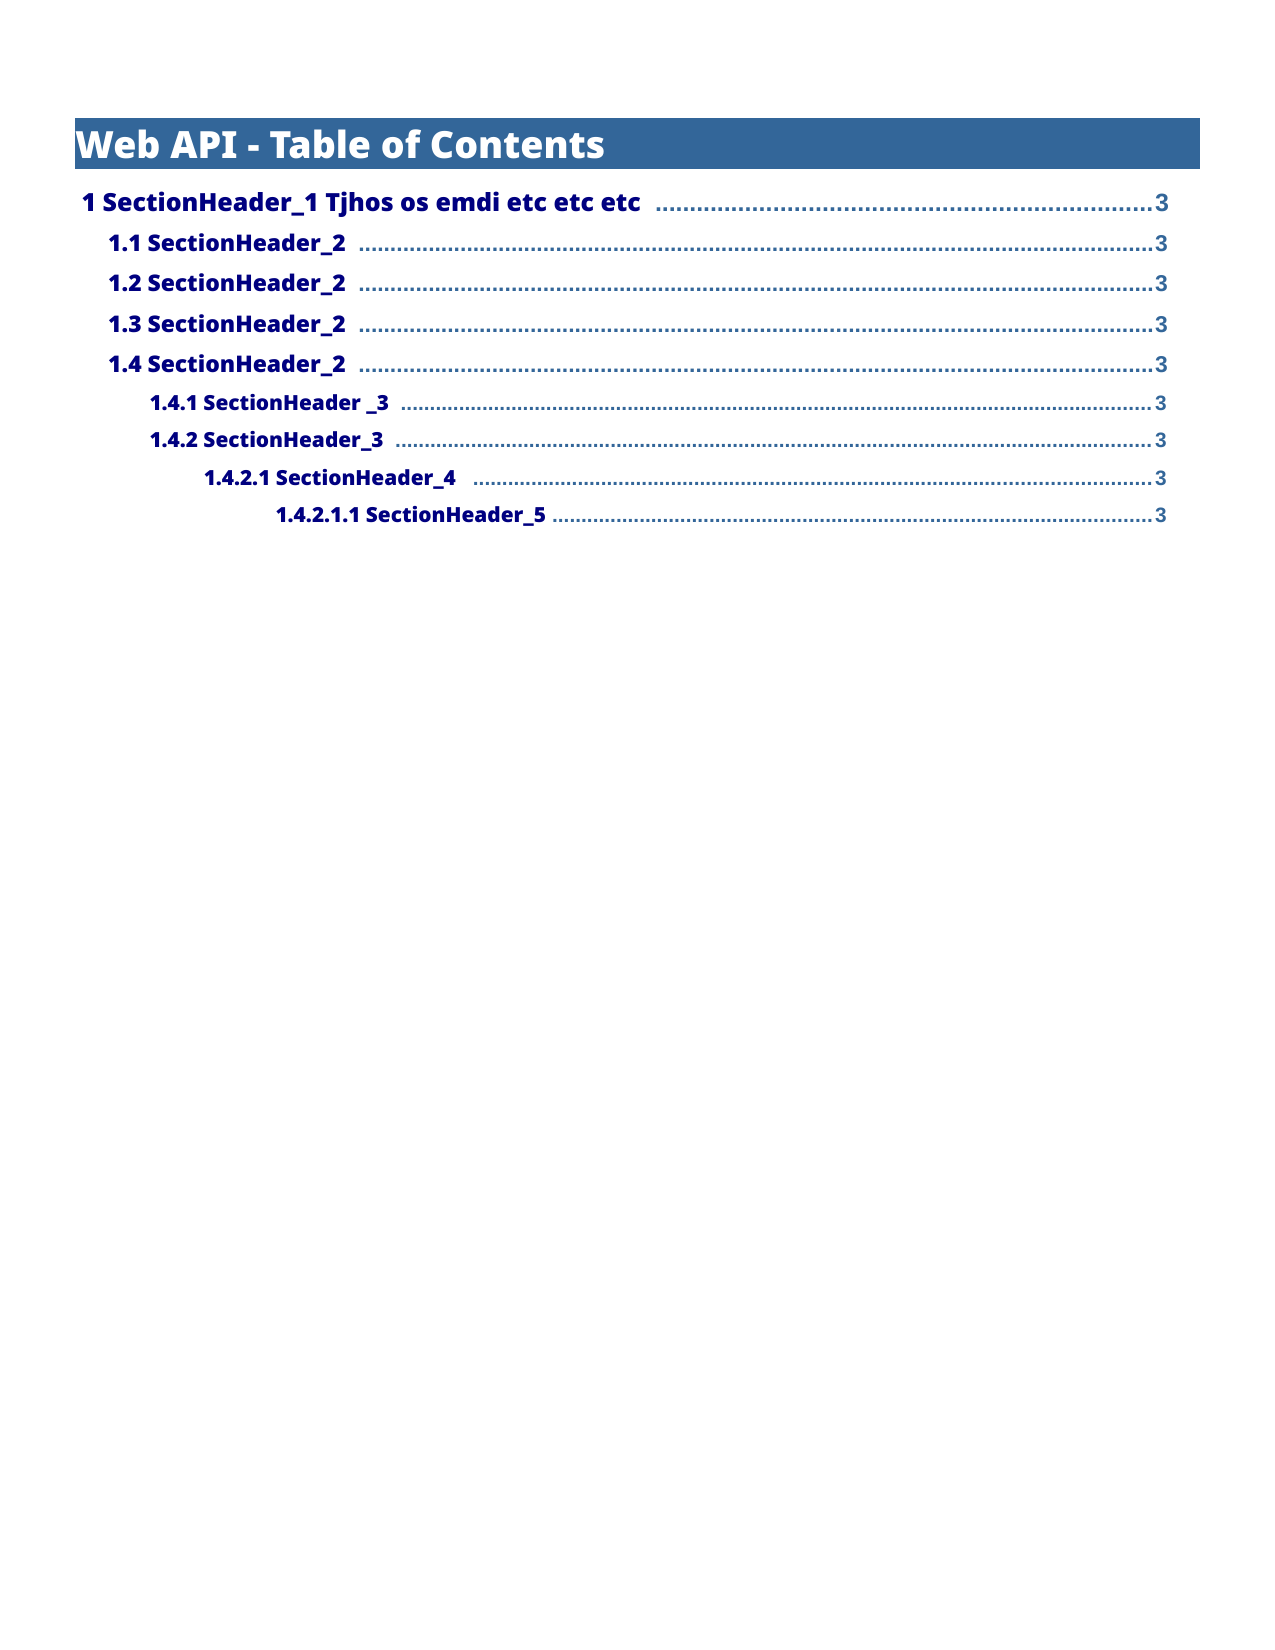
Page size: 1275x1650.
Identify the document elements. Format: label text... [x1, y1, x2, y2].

text 1.4.2.1 SectionHeader_4 3 [75, 463, 1200, 491]
title Web API - Table of Contents [75, 118, 1200, 169]
text 1.3 SectionHeader_2 3 [75, 308, 1200, 339]
text 1 SectionHeader_1 Tjhos os emdi etc etc etc 3 [75, 184, 1200, 218]
text 1.4.1 SectionHeader _3 3 [75, 388, 1200, 416]
text 1.4 SectionHeader_2 3 [75, 348, 1200, 379]
text 1.1 SectionHeader_2 3 [75, 227, 1200, 258]
text 1.4.2 SectionHeader_3 3 [75, 425, 1200, 454]
text 1.4.2.1.1 SectionHeader_5 3 [75, 500, 1200, 529]
text 1.2 SectionHeader_2 3 [75, 267, 1200, 299]
